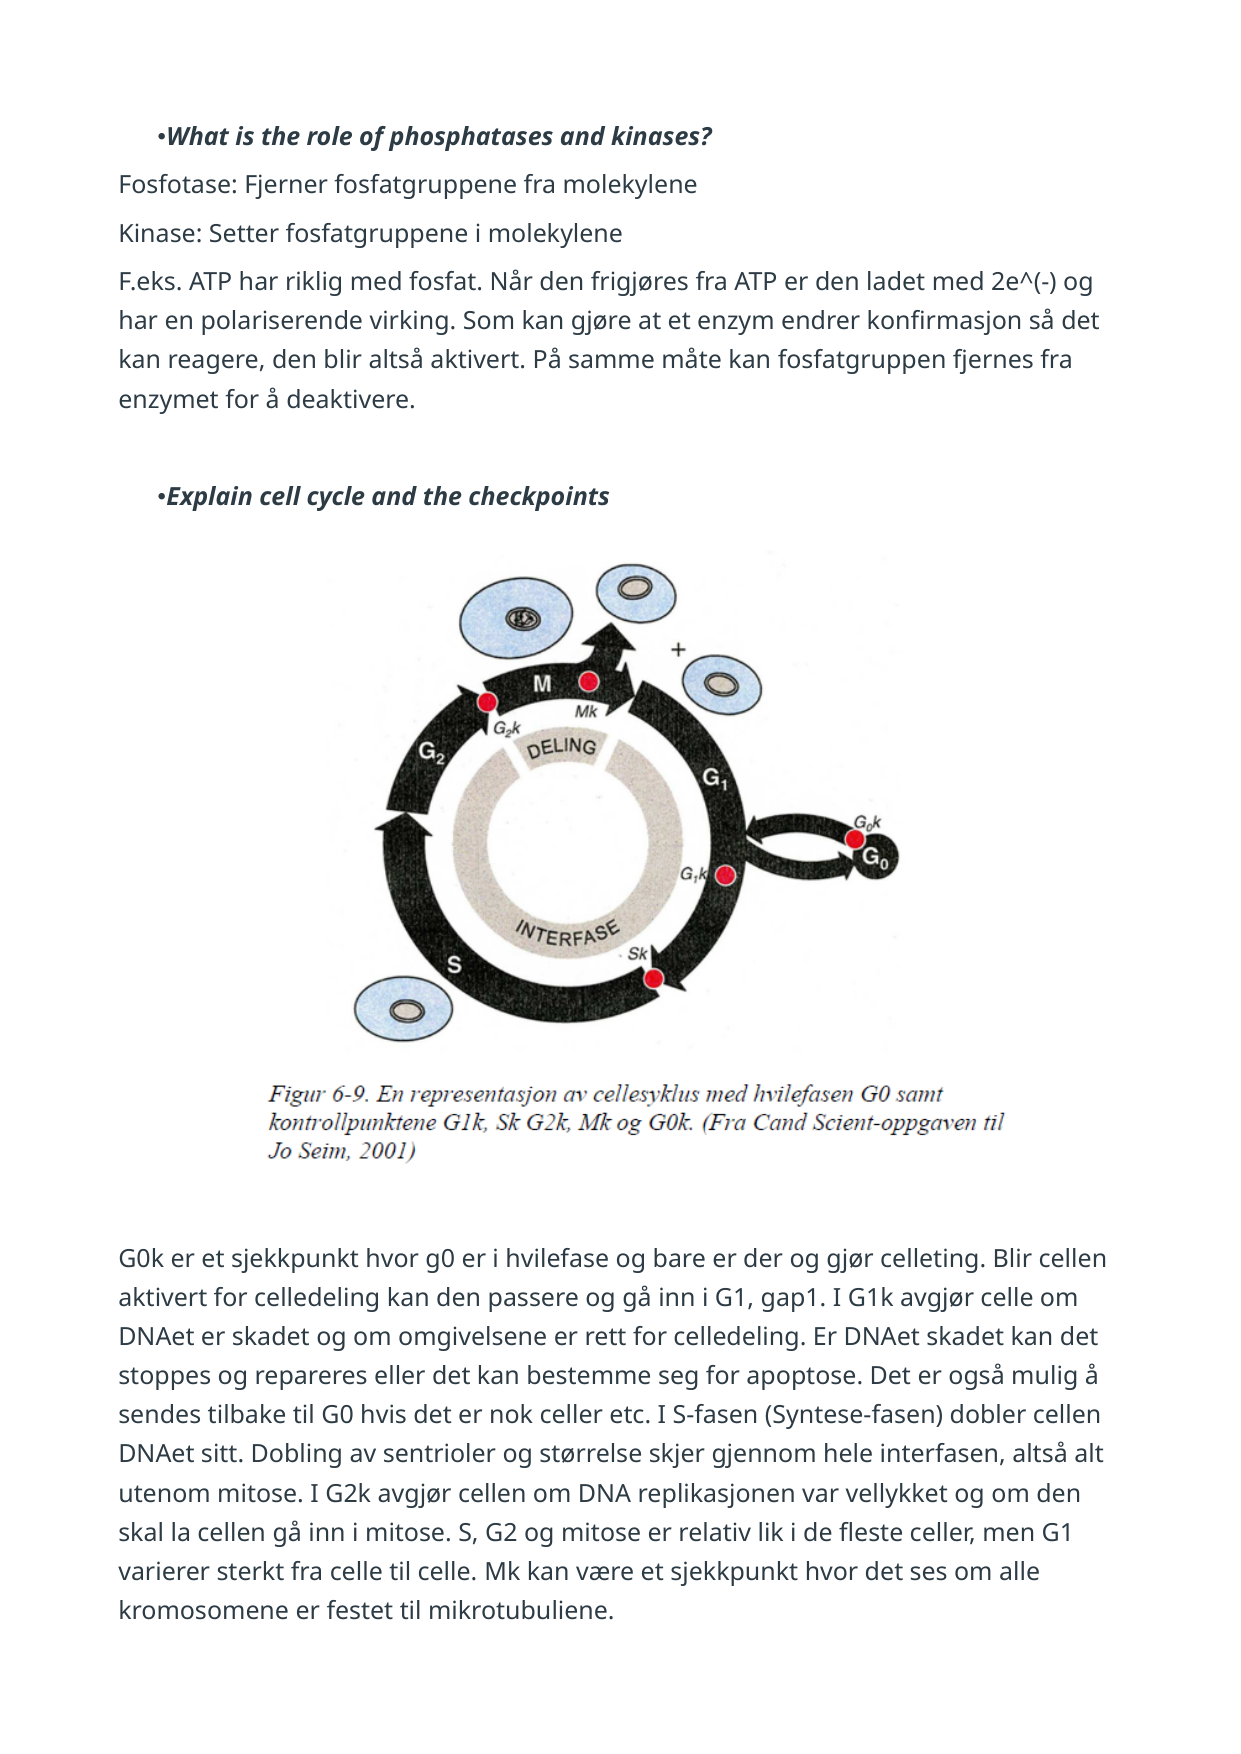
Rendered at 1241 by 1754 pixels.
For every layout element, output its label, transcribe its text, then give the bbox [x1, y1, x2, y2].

picture [196, 526, 1045, 1187]
text Fosfotase: Fjerner fosfatgruppene fra molekylene [118, 167, 1122, 201]
text G0k er et sjekkpunkt hvor g0 er i hvilefase og bare er der og gjør celleting. Blir cellen aktivert for celledeling kan den passere og gå inn i G1, gap1. I G1k avgjør celle om DNAet er skadet og om omgivelsene er rett for celledeling. Er DNAet skadet kan det stoppes og repareres eller det kan bestemme seg for apoptose. Det er også mulig å sendes tilbake til G0 hvis det er nok celler etc. I S-fasen (Syntese-fasen) dobler cellen DNAet sitt. Dobling av sentrioler og størrelse skjer gjennom hele interfasen, altså alt utenom mitose. I G2k avgjør cellen om DNA replikasjonen var vellykket og om den skal la cellen gå inn i mitose. S, G2 og mitose er relativ lik i de fleste celler, men G1 varierer sterkt fra celle til celle. Mk kan være et sjekkpunkt hvor det ses om alle kromosomene er festet til mikrotubuliene. [118, 1240, 1122, 1627]
text F.eks. ATP har riklig med fosfat. Når den frigjøres fra ATP er den ladet med 2e^(-) og har en polariserende virking. Som kan gjøre at et enzym endrer konfirmasjon så det kan reagere, den blir altså aktivert. På samme måte kan fosfatgruppen fjernes fra enzymet for å deaktivere. [118, 264, 1122, 415]
list Explain cell cycle and the checkpoints [118, 478, 1122, 512]
list What is the role of phosphatases and kinases? [118, 118, 1122, 152]
text Kinase: Setter fosfatgruppene i molekylene [118, 215, 1122, 249]
